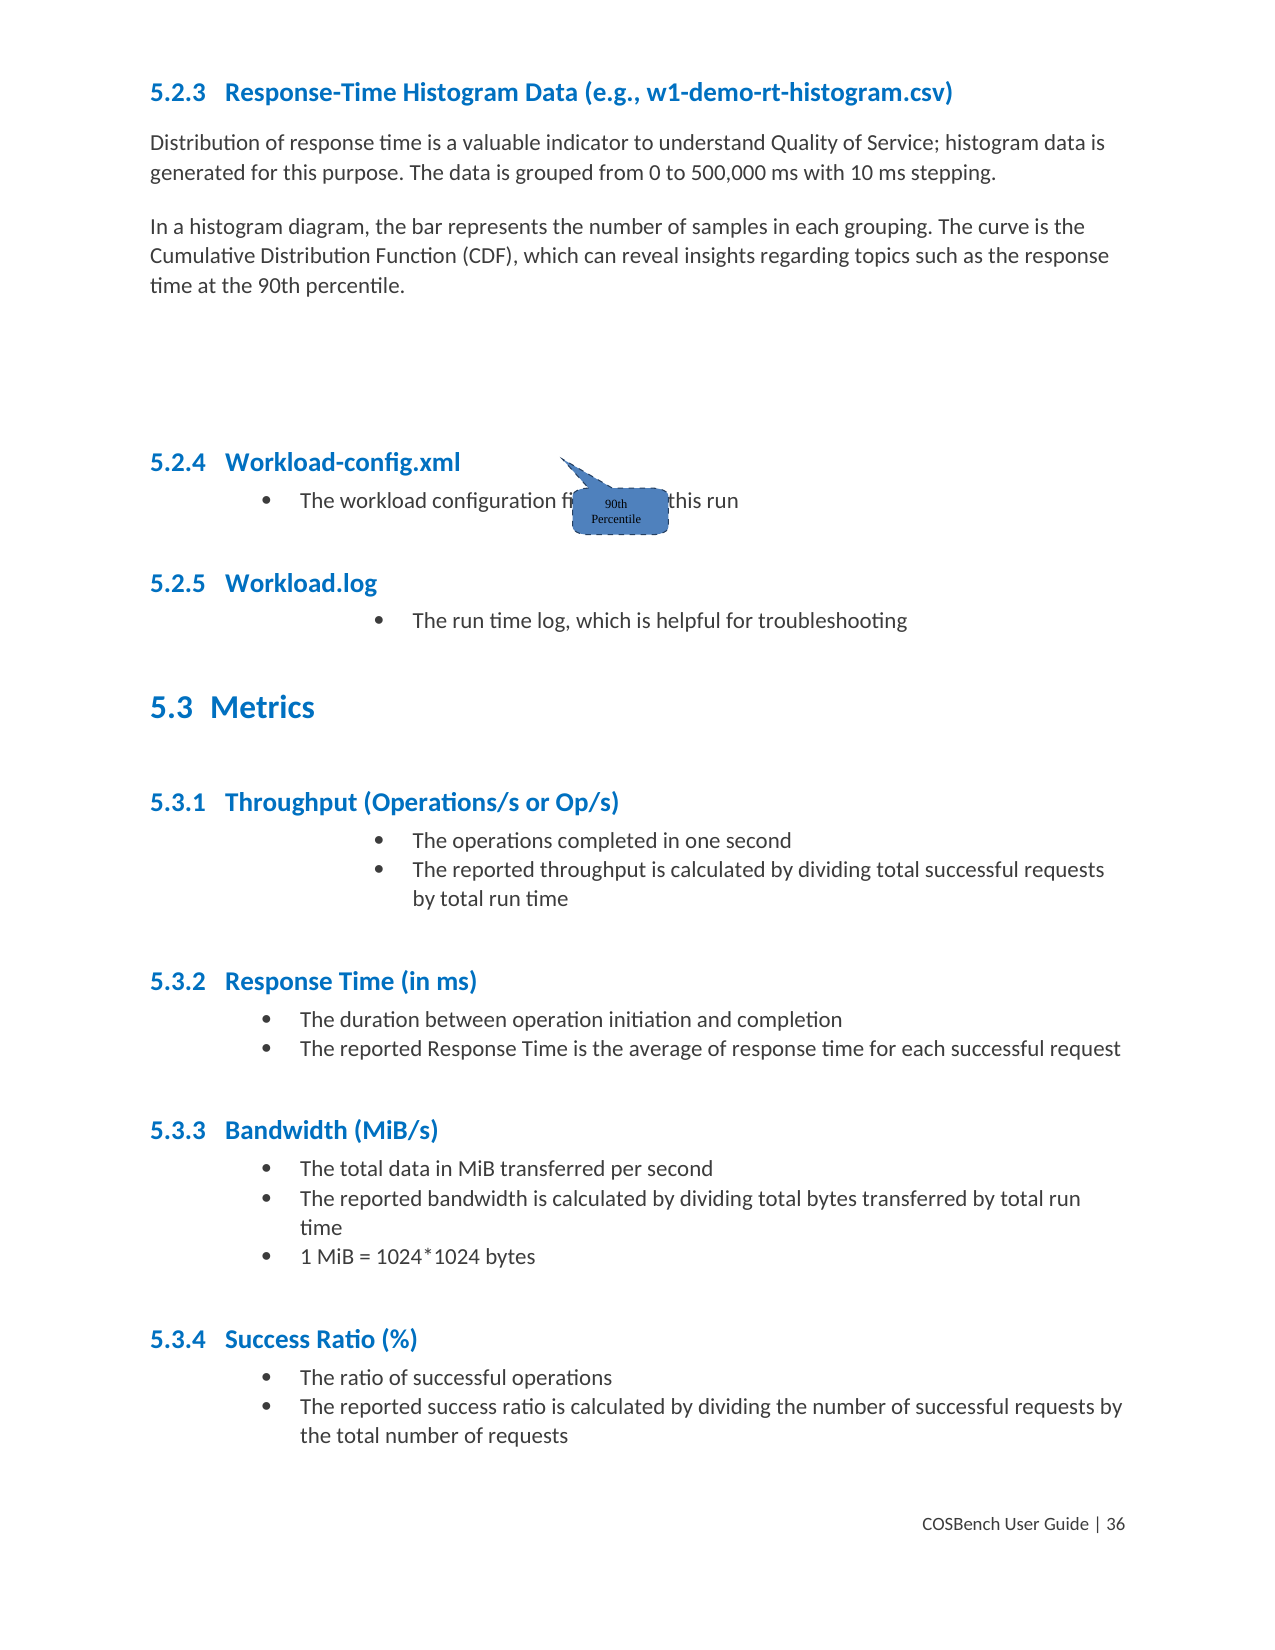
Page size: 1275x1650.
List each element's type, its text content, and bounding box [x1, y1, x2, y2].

list The reported success ratio is calculated by dividing the number of successful requests by the total number of requests [262, 1392, 1125, 1449]
subtitle Throughput (Operations/s or Op/s) [150, 785, 1125, 818]
list The operations completed in one second [375, 826, 1125, 854]
list The reported bandwidth is calculated by dividing total bytes transferred by total run time [262, 1184, 1125, 1241]
list The ratio of successful operations [262, 1363, 1125, 1391]
list The reported Response Time is the average of response time for each successful request [262, 1034, 1125, 1062]
list 1 MiB = 1024*1024 bytes [262, 1242, 1125, 1270]
list The duration between operation initiation and completion [262, 1005, 1125, 1033]
list The workload configuration file used in this run [262, 486, 585, 514]
list The workload configuration file used in this run [612, 486, 1125, 514]
text In a histogram diagram, the bar represents the number of samples in each grouping. The curve is the Cumulative Distribution Function (CDF), which can reveal insights regarding topics such as the response time at the 90th percentile. [150, 212, 1125, 299]
subtitle Metrics [150, 686, 1125, 727]
subtitle Workload-config.xml [150, 446, 1125, 478]
list The total data in MiB transferred per second [262, 1154, 1125, 1182]
subtitle Workload.log [150, 566, 1125, 599]
subtitle Bandwidth (MiB/s) [150, 1113, 1125, 1146]
list The run time log, which is helpful for troubleshooting [375, 607, 1125, 634]
subtitle Success Ratio (%) [150, 1322, 1125, 1355]
subtitle Response Time (in ms) [150, 964, 1125, 997]
subtitle Response-Time Histogram Data (e.g., w1-demo-rt-histogram.csv) [150, 75, 1125, 108]
text Distribution of response time is a valuable indicator to understand Quality of Service; histogram data is generated for this purpose. The data is grouped from 0 to 500,000 ms with 10 ms stepping. [150, 128, 1125, 186]
list The reported throughput is calculated by dividing total successful requests by total run time [375, 855, 1125, 912]
